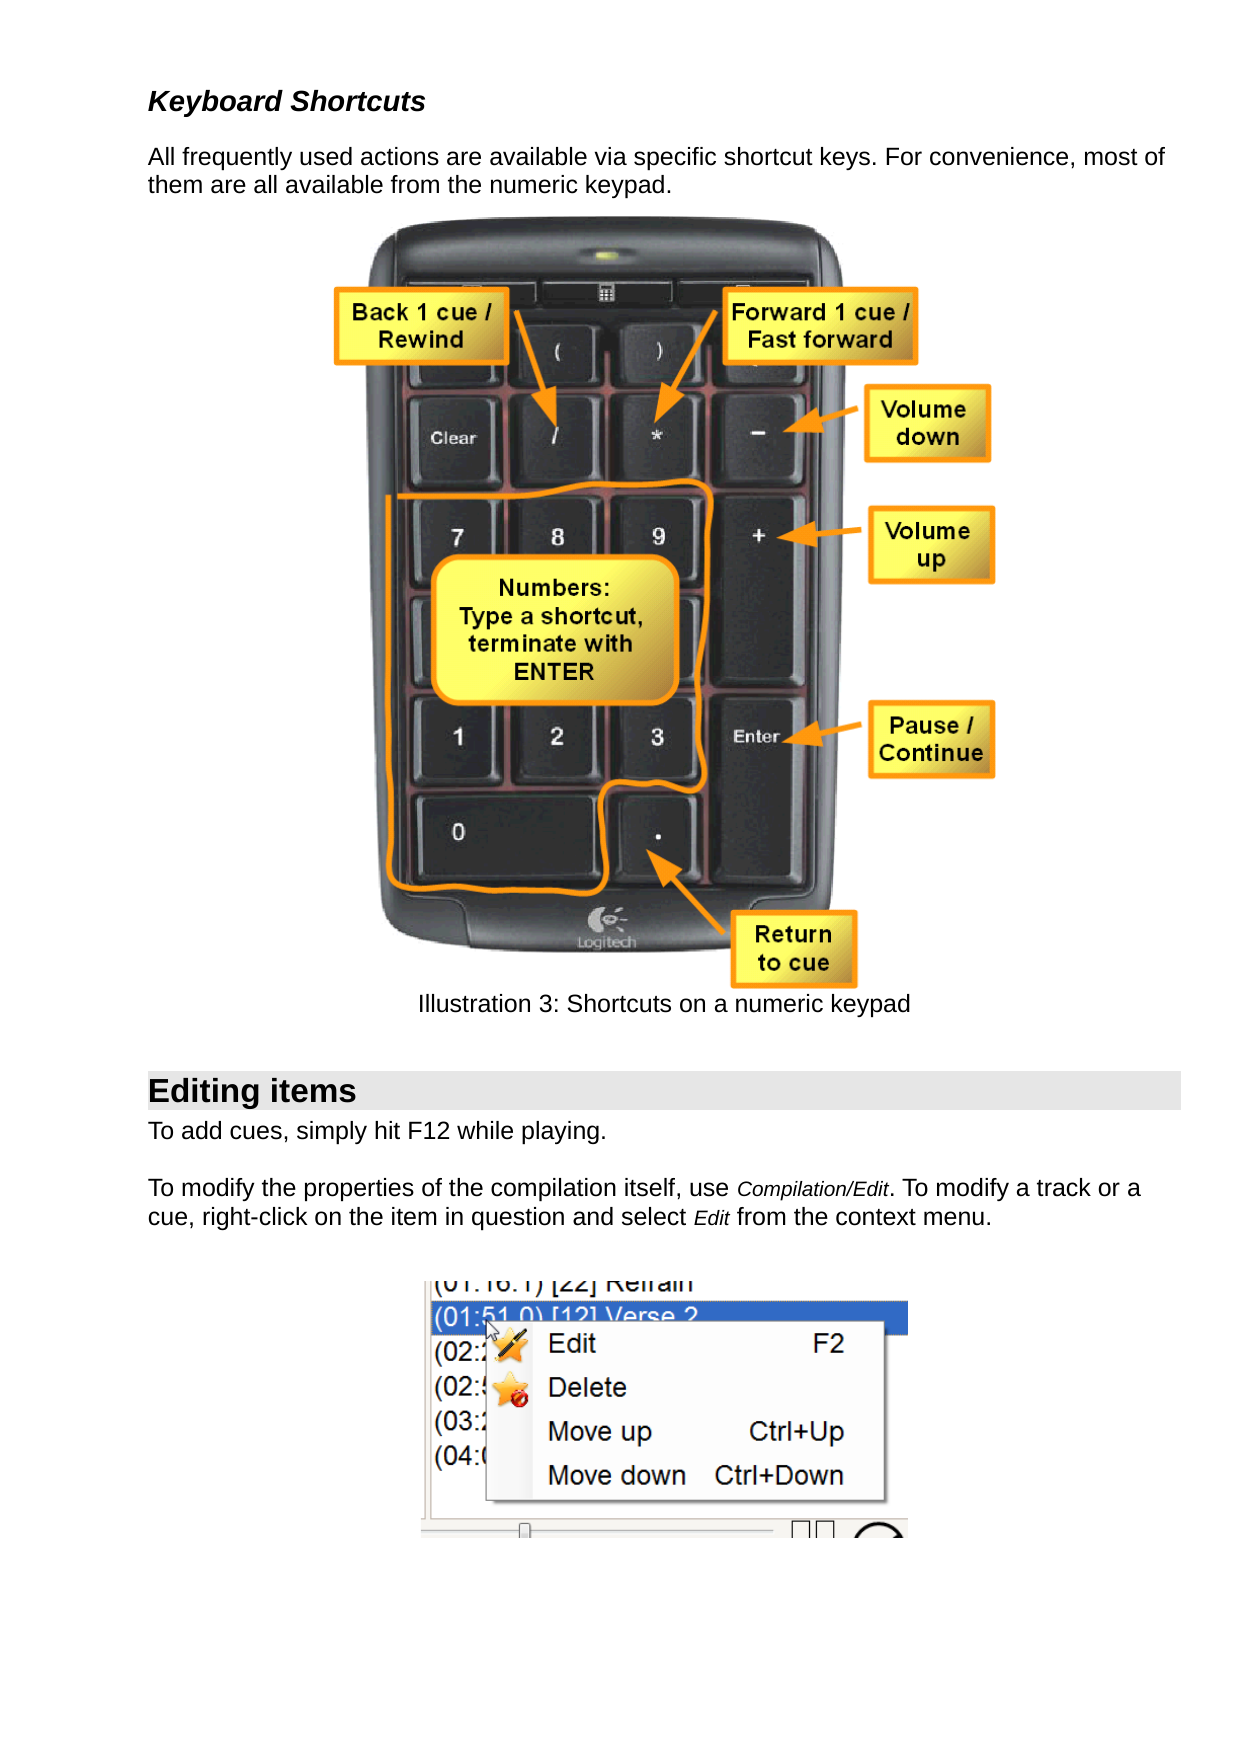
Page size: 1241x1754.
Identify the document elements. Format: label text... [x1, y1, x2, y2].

text Illustration 3: Shortcuts on a numeric keypad [333, 989, 996, 1017]
picture [333, 216, 996, 989]
subtitle Keyboard Shortcuts [148, 84, 1181, 118]
text To modify the properties of the compilation itself, use Compilation/Edit. To modify a track or a cue, right-click on the item in question and select Edit from the context menu. [148, 1173, 1181, 1231]
text To add cues, simply hit F12 while playing. [148, 1116, 1181, 1145]
text All frequently used actions are available via specific shortcut keys. For convenience, most of them are all available from the numeric keypad. [148, 142, 1181, 199]
picture [420, 1281, 908, 1538]
subtitle Editing items [148, 1071, 1181, 1110]
